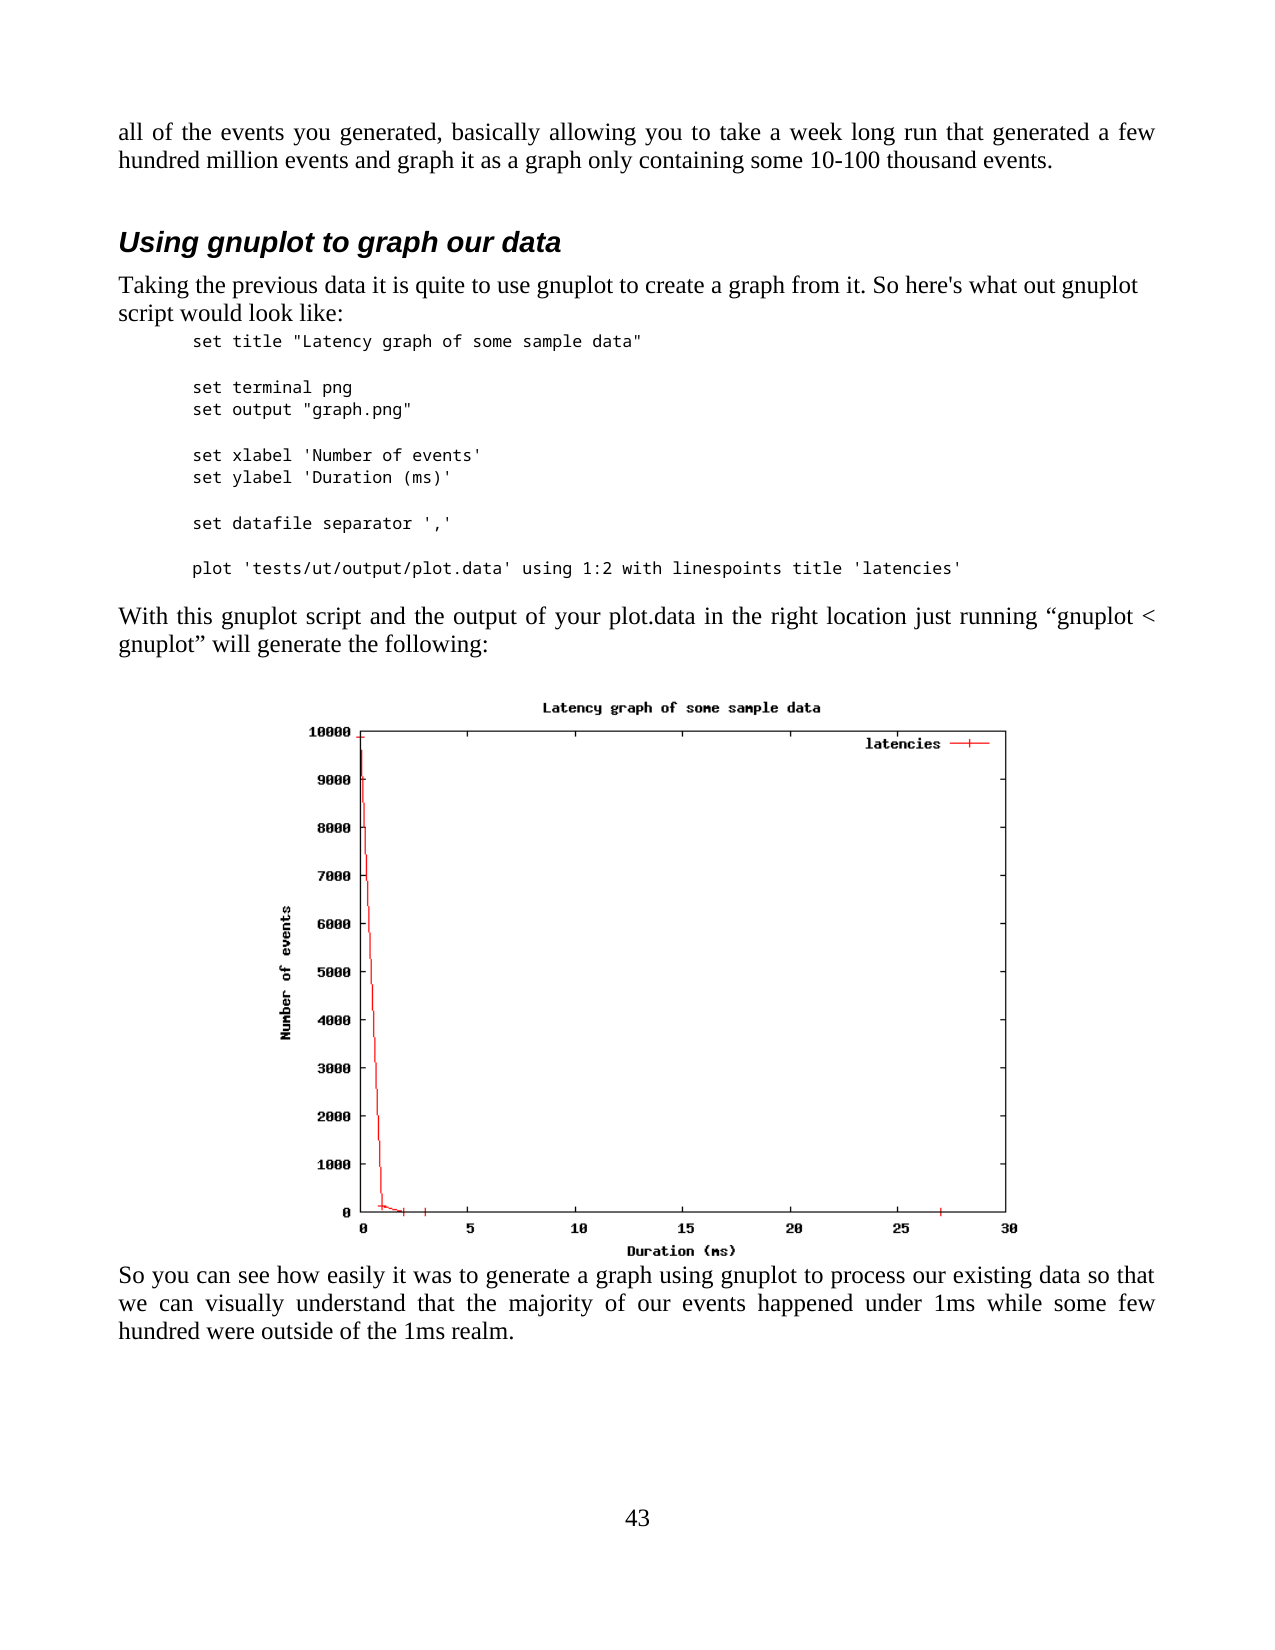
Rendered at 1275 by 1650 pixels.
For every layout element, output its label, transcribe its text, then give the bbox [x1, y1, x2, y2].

picture [253, 685, 1022, 1262]
text set title "Latency graph of some sample data" [192, 330, 1157, 352]
text set ylabel 'Duration (ms)' [192, 466, 1157, 489]
text set xlabel 'Number of events' [192, 443, 1157, 466]
text set output "graph.png" [192, 398, 1157, 421]
subtitle Using gnuplot to graph our data [118, 226, 1157, 259]
text plot 'tests/ut/output/plot.data' using 1:2 with linespoints title 'latencies' [192, 557, 1157, 579]
text Taking the previous data it is quite to use gnuplot to create a graph from it. So here's what out gnuplot script would look like: [118, 271, 1157, 327]
text With this gnuplot script and the output of your plot.data in the right location just running “gnuplot < gnuplot” will generate the following: [118, 602, 1157, 658]
text So you can see how easily it was to generate a graph using gnuplot to process our existing data so that we can visually understand that the majority of our events happened under 1ms while some few hundred were outside of the 1ms realm. [118, 1262, 1157, 1345]
text set datafile separator ',' [192, 511, 1157, 534]
text all of the events you generated, basically allowing you to take a week long run that generated a few hundred million events and graph it as a graph only containing some 10-100 thousand events. [118, 118, 1157, 173]
text set terminal png [192, 375, 1157, 398]
